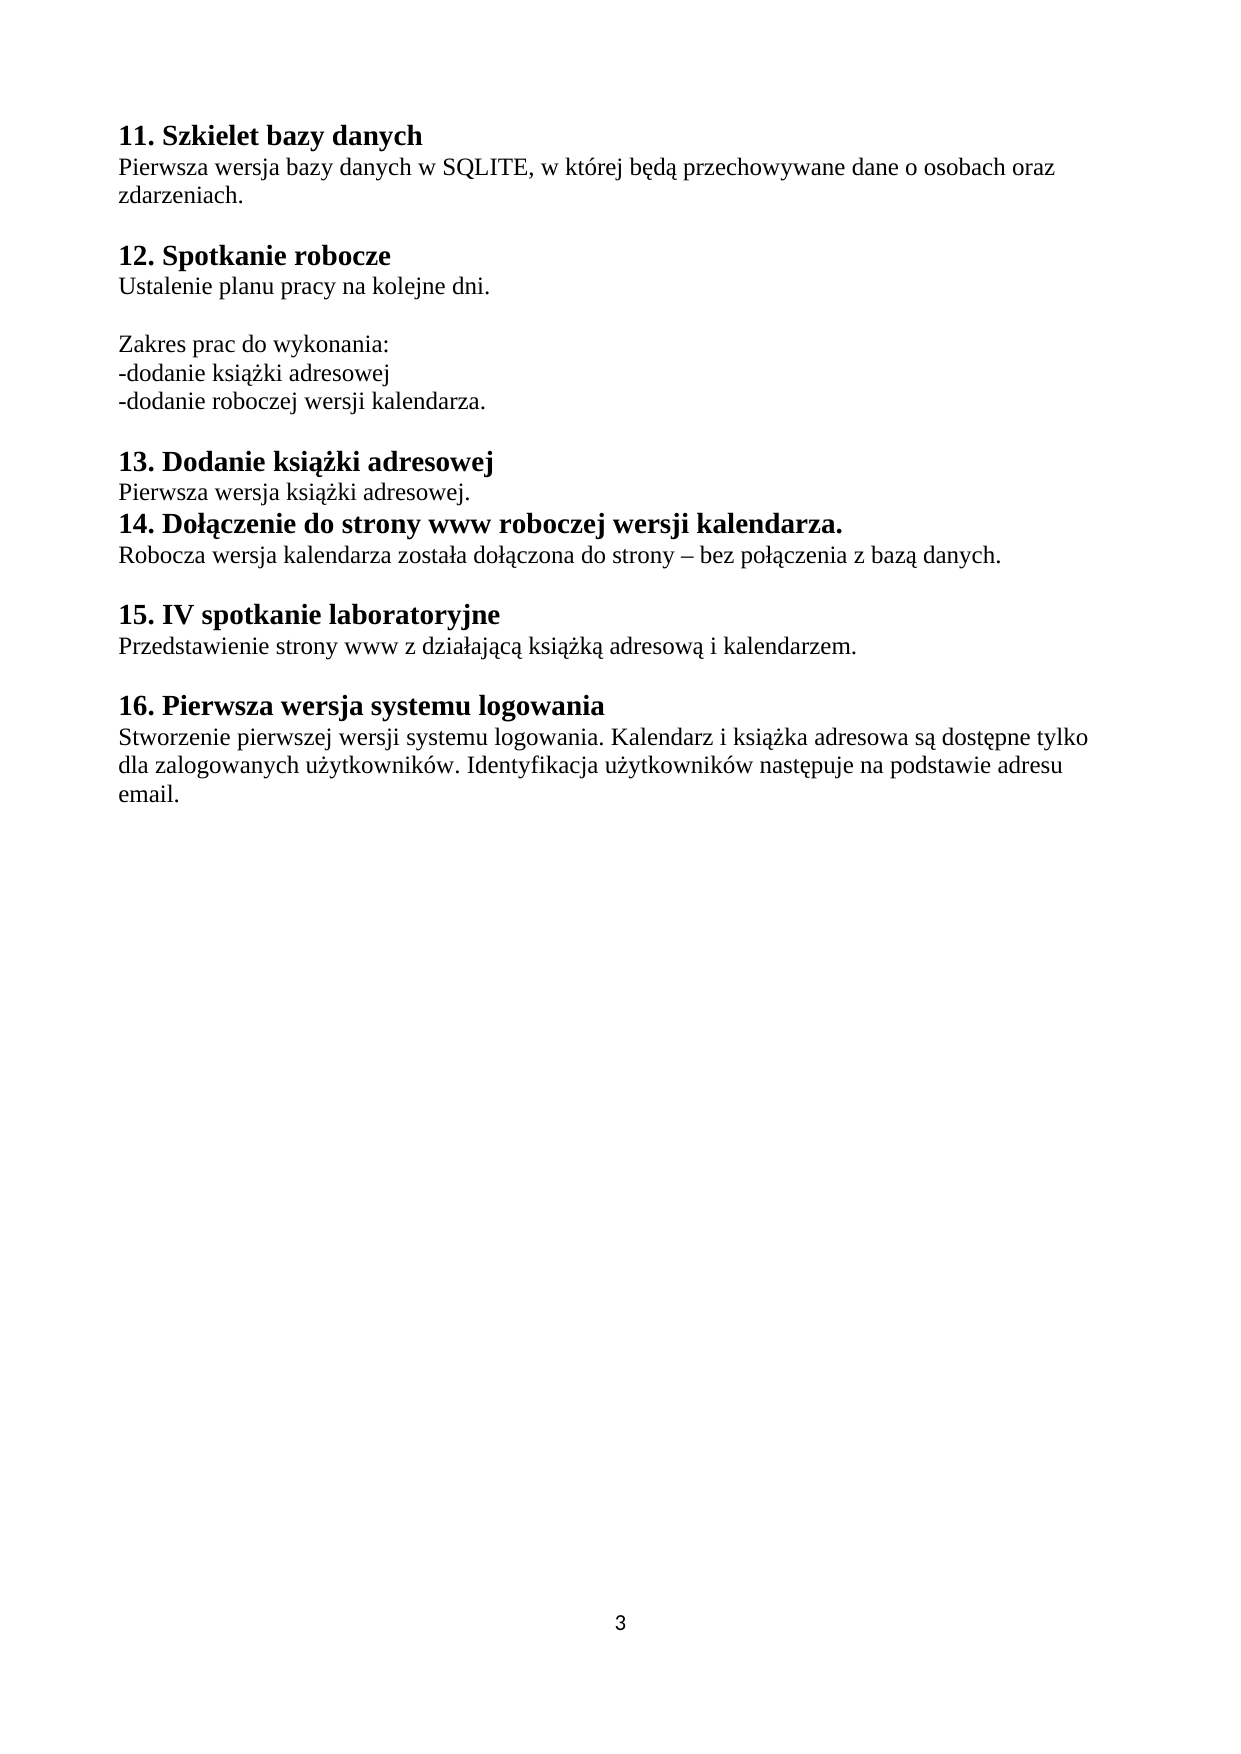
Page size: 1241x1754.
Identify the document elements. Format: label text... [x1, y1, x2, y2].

text 11. Szkielet bazy danych [118, 118, 1122, 152]
text 16. Pierwsza wersja systemu logowania [118, 688, 1122, 722]
text 13. Dodanie książki adresowej Pierwsza wersja książki adresowej. [118, 444, 1122, 506]
text 14. Dołączenie do strony www roboczej wersji kalendarza. Robocza wersja kalendarza została dołączona do strony – bez połączenia z bazą danych. 15. IV spotkanie laboratoryjne Przedstawienie strony www z działającą książką adresową i kalendarzem. [118, 506, 1122, 659]
text Pierwsza wersja bazy danych w SQLITE, w której będą przechowywane dane o osobach oraz zdarzeniach. 12. Spotkanie robocze Ustalenie planu pracy na kolejne dni. Zakres prac do wykonania: -dodanie książki adresowej -dodanie roboczej wersji kalendarza. [118, 152, 1122, 444]
text Stworzenie pierwszej wersji systemu logowania. Kalendarz i książka adresowa są dostępne tylko dla zalogowanych użytkowników. Identyfikacja użytkowników następuje na podstawie adresu email. [118, 722, 1122, 837]
